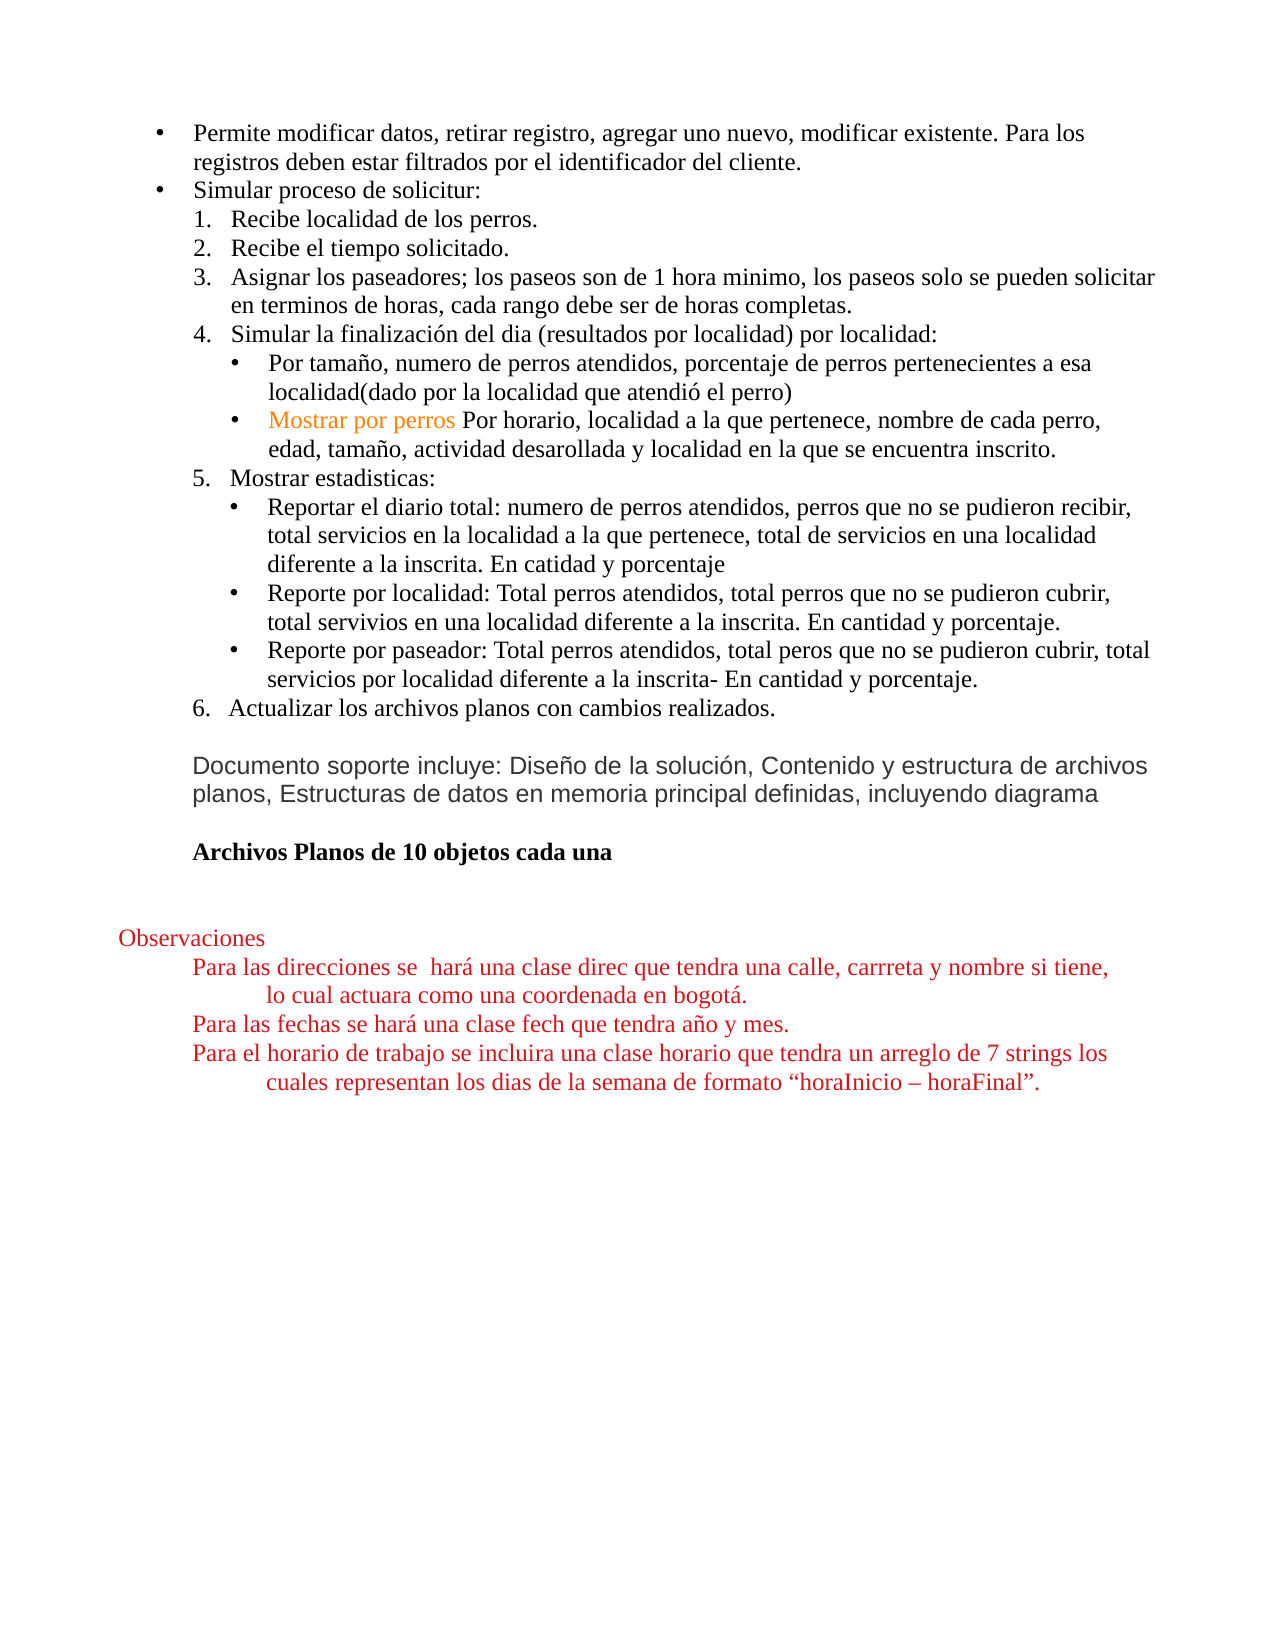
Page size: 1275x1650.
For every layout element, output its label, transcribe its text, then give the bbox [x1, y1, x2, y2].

list Por tamaño, numero de perros atendidos, porcentaje de perros pertenecientes a esa localidad(dado por la localidad que atendió el perro) [231, 348, 1157, 406]
text Archivos Planos de 10 objetos cada una [118, 837, 1157, 866]
list Recibe localidad de los perros. [193, 204, 1157, 233]
text 6. Actualizar los archivos planos con cambios realizados. [118, 693, 1157, 722]
list Recibe el tiempo solicitado. [193, 233, 1157, 262]
list Simular proceso de solicitur: [156, 176, 1157, 204]
text Observaciones [118, 923, 1157, 952]
text Documento soporte incluye: Diseño de la solución, Contenido y estructura de archivos planos, Estructuras de datos en memoria principal definidas, incluyendo diagrama [118, 751, 1157, 808]
text Para las fechas se hará una clase fech que tendra año y mes. [118, 1009, 1157, 1038]
list Asignar los paseadores; los paseos son de 1 hora minimo, los paseos solo se pueden solicitar en terminos de horas, cada rango debe ser de horas completas. [193, 262, 1157, 319]
list Reporte por localidad: Total perros atendidos, total perros que no se pudieron cubrir, total servivios en una localidad diferente a la inscrita. En cantidad y porcentaje. [229, 578, 1157, 636]
text 5. Mostrar estadisticas: [118, 463, 1157, 492]
text Para las direcciones se hará una clase direc que tendra una calle, carrreta y nombre si tiene, lo cual actuara como una coordenada en bogotá. [118, 952, 1157, 1009]
list Mostrar por perros Por horario, localidad a la que pertenece, nombre de cada perro, edad, tamaño, actividad desarollada y localidad en la que se encuentra inscrito. [231, 406, 1157, 463]
list Reportar el diario total: numero de perros atendidos, perros que no se pudieron recibir, total servicios en la localidad a la que pertenece, total de servicios en una localidad diferente a la inscrita. En catidad y porcentaje [229, 492, 1157, 578]
list Permite modificar datos, retirar registro, agregar uno nuevo, modificar existente. Para los registros deben estar filtrados por el identificador del cliente. [156, 118, 1157, 176]
text Para el horario de trabajo se incluira una clase horario que tendra un arreglo de 7 strings los cuales representan los dias de la semana de formato “horaInicio – horaFinal”. [118, 1038, 1157, 1096]
list Simular la finalización del dia (resultados por localidad) por localidad: [193, 319, 1157, 348]
list Reporte por paseador: Total perros atendidos, total peros que no se pudieron cubrir, total servicios por localidad diferente a la inscrita- En cantidad y porcentaje. [229, 636, 1157, 693]
